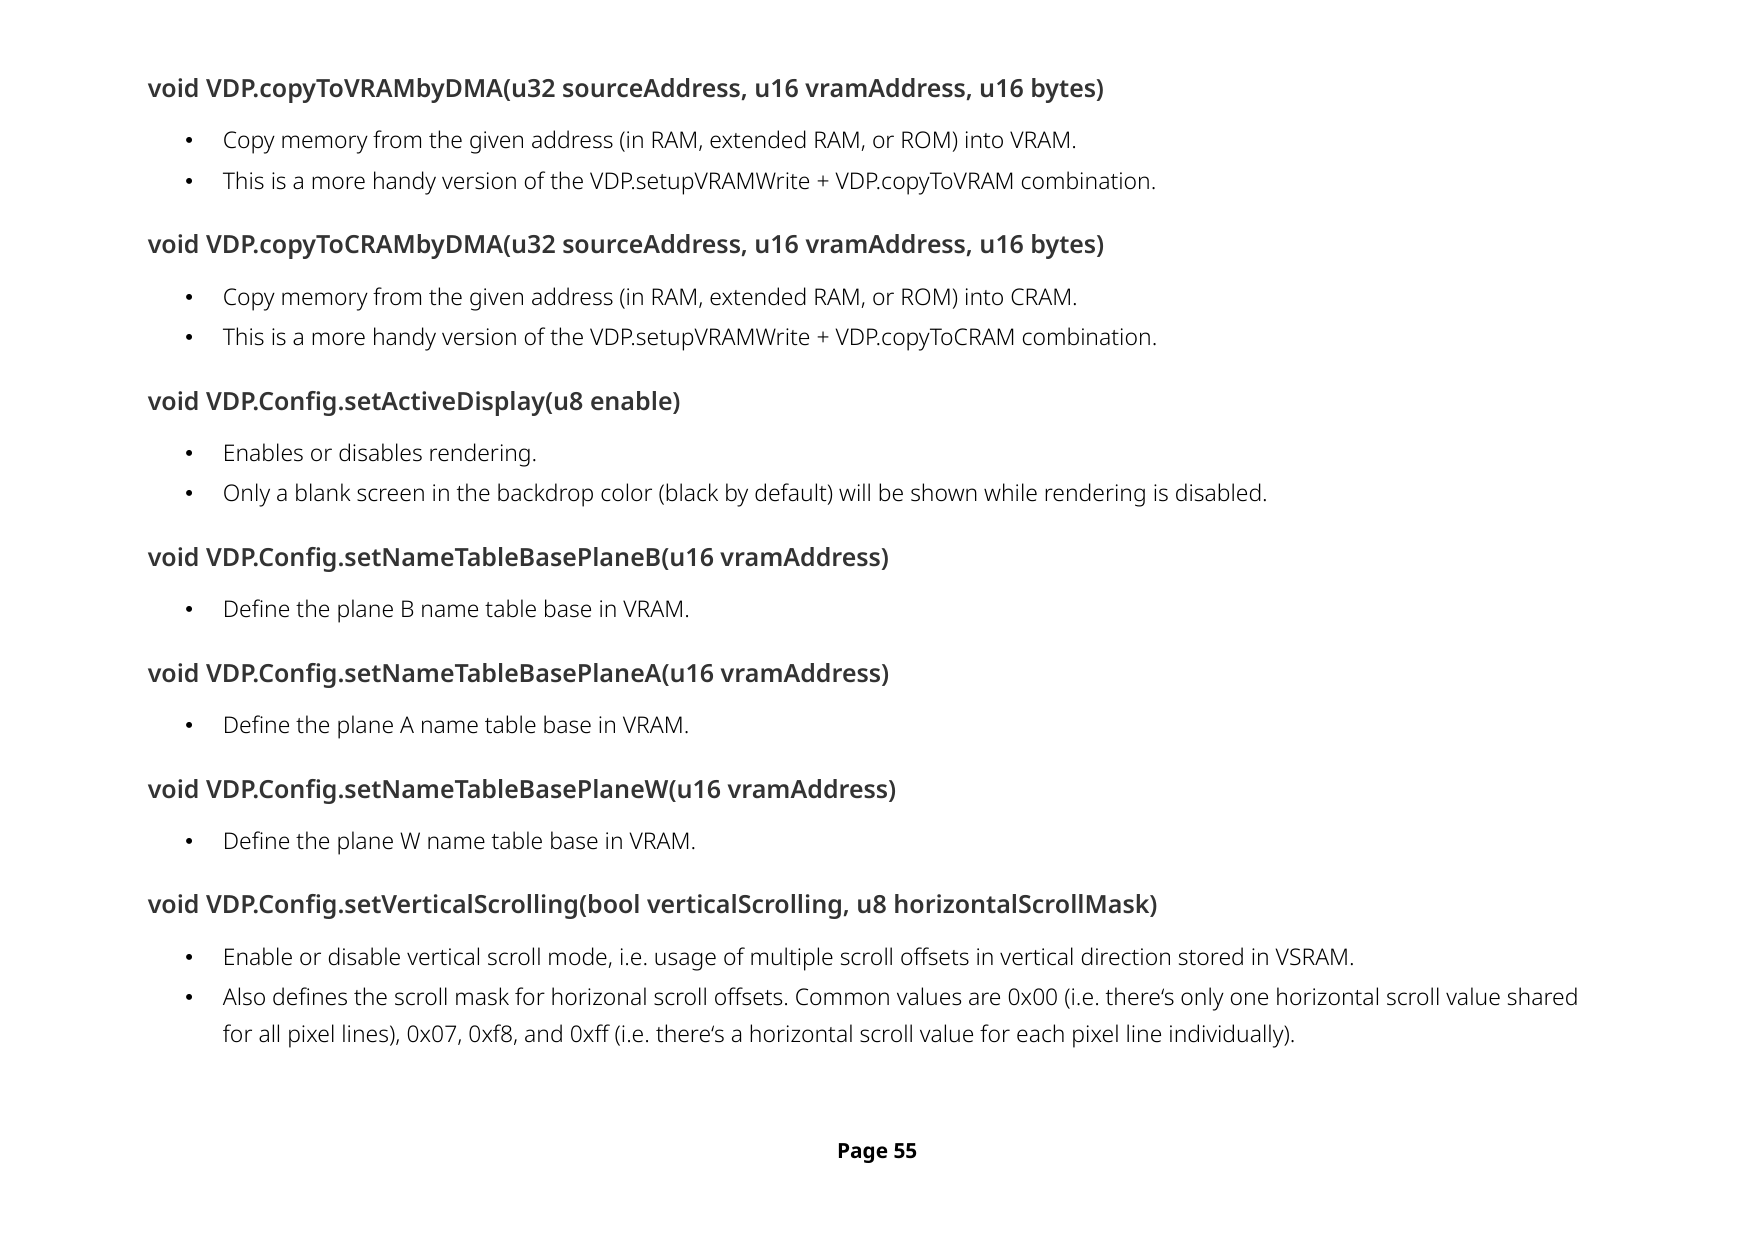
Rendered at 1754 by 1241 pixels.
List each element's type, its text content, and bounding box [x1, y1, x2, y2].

list This is a more handy version of the VDP.setupVRAMWrite + VDP.copyToCRAM combination. [185, 321, 1606, 352]
list Enable or disable vertical scroll mode, i.e. usage of multiple scroll offsets in vertical direction stored in VSRAM. [185, 940, 1606, 972]
list Copy memory from the given address (in RAM, extended RAM, or ROM) into CRAM. [185, 280, 1606, 312]
list Define the plane A name table base in VRAM. [185, 709, 1606, 740]
list This is a more handy version of the VDP.setupVRAMWrite + VDP.copyToVRAM combination. [185, 164, 1606, 196]
subtitle void VDP.copyToCRAMbyDMA(u32 sourceAddress, u16 vramAddress, u16 bytes) [148, 227, 1606, 261]
list Enables or disables rendering. [185, 437, 1606, 468]
subtitle void VDP.Config.setNameTableBasePlaneW(u16 vramAddress) [148, 771, 1606, 805]
list Define the plane W name table base in VRAM. [185, 824, 1606, 856]
list Define the plane B name table base in VRAM. [185, 593, 1606, 624]
subtitle void VDP.Config.setActiveDisplay(u8 enable) [148, 383, 1606, 417]
subtitle void VDP.copyToVRAMbyDMA(u32 sourceAddress, u16 vramAddress, u16 bytes) [148, 71, 1606, 105]
subtitle void VDP.Config.setNameTableBasePlaneA(u16 vramAddress) [148, 655, 1606, 689]
list Copy memory from the given address (in RAM, extended RAM, or ROM) into VRAM. [185, 124, 1606, 155]
list Only a blank screen in the backdrop color (black by default) will be shown while rendering is disabled. [185, 477, 1606, 508]
subtitle void VDP.Config.setNameTableBasePlaneB(u16 vramAddress) [148, 539, 1606, 574]
list Also defines the scroll mask for horizonal scroll offsets. Common values are 0x00 (i.e. there‘s only one horizontal scroll value shared for all pixel lines), 0x07, 0xf8, and 0xff (i.e. there‘s a horizontal scroll value for each pixel line individually). [185, 981, 1606, 1049]
subtitle void VDP.Config.setVerticalScrolling(bool verticalScrolling, u8 horizontalScrollMask) [148, 887, 1606, 921]
